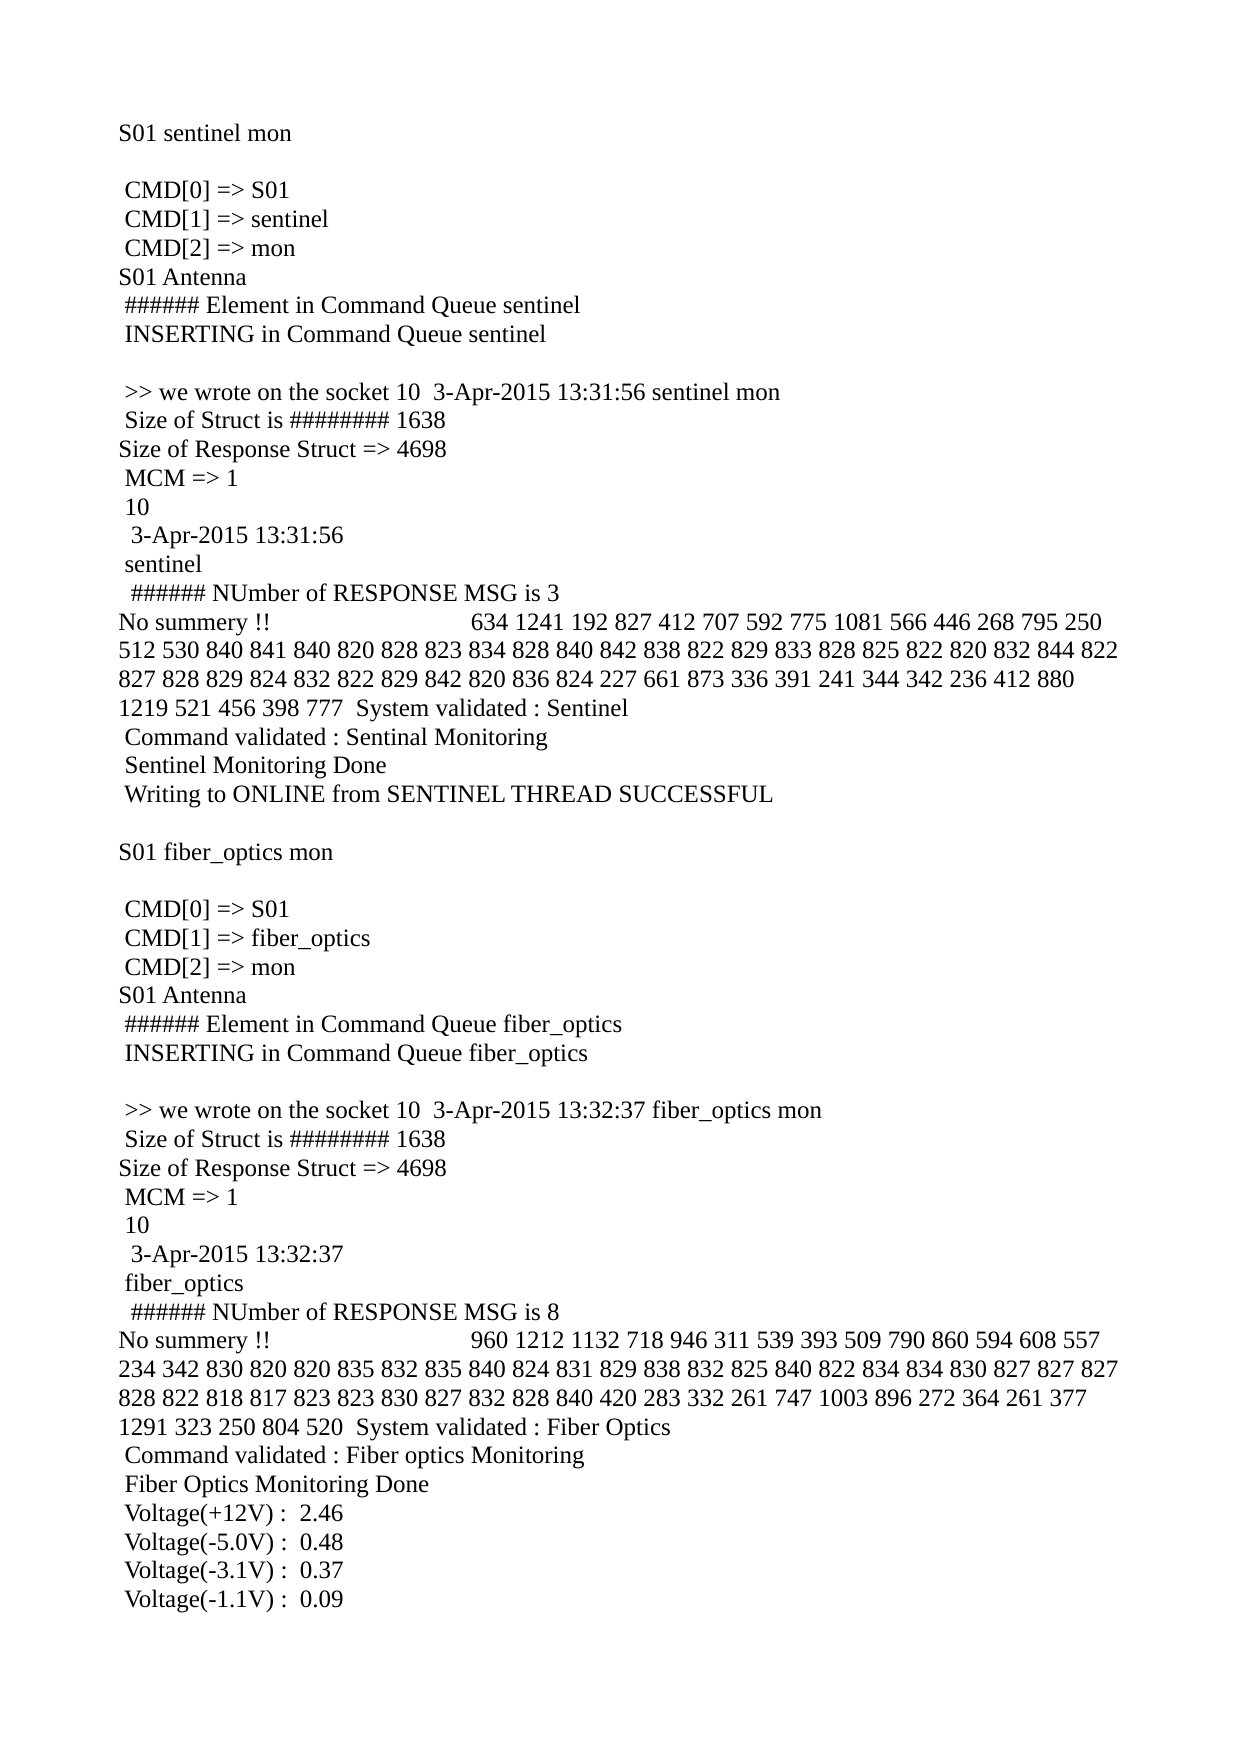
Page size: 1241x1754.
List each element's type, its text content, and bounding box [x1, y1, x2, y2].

text Writing to ONLINE from SENTINEL THREAD SUCCESSFUL [118, 779, 1122, 808]
text Size of Response Struct => 4698 [118, 1153, 1122, 1182]
text Sentinel Monitoring Done [118, 751, 1122, 779]
text No summery !! 634 1241 192 827 412 707 592 775 1081 566 446 268 795 250 512 530 840 841 840 820 828 823 834 828 840 842 838 822 829 833 828 825 822 820 832 844 822 827 828 829 824 832 822 829 842 820 836 824 227 661 873 336 391 241 344 342 236 412 880 1219 521 456 398 777 System validated : Sentinel [118, 607, 1122, 722]
text Voltage(+12V) : 2.46 [118, 1498, 1122, 1527]
text Fiber Optics Monitoring Done [118, 1469, 1122, 1498]
text INSERTING in Command Queue sentinel [118, 319, 1122, 348]
text 3-Apr-2015 13:31:56 [118, 521, 1122, 549]
text S01 Antenna [118, 262, 1122, 291]
text 10 [118, 492, 1122, 521]
text ###### Element in Command Queue fiber_optics [118, 1009, 1122, 1038]
text ###### NUmber of RESPONSE MSG is 3 [118, 578, 1122, 607]
text CMD[0] => S01 [118, 176, 1122, 204]
text S01 fiber_optics mon [118, 837, 1122, 866]
text Size of Struct is ######## 1638 [118, 406, 1122, 434]
text ###### NUmber of RESPONSE MSG is 8 [118, 1297, 1122, 1326]
text Voltage(-5.0V) : 0.48 [118, 1527, 1122, 1556]
text S01 sentinel mon [118, 118, 1122, 147]
text INSERTING in Command Queue fiber_optics [118, 1038, 1122, 1067]
text No summery !! 960 1212 1132 718 946 311 539 393 509 790 860 594 608 557 234 342 830 820 820 835 832 835 840 824 831 829 838 832 825 840 822 834 834 830 827 827 827 828 822 818 817 823 823 830 827 832 828 840 420 283 332 261 747 1003 896 272 364 261 377 1291 323 250 804 520 System validated : Fiber Optics [118, 1326, 1122, 1441]
text Size of Struct is ######## 1638 [118, 1124, 1122, 1153]
text ###### Element in Command Queue sentinel [118, 291, 1122, 319]
text MCM => 1 [118, 1182, 1122, 1211]
text Command validated : Fiber optics Monitoring [118, 1441, 1122, 1469]
text CMD[2] => mon [118, 233, 1122, 262]
text Voltage(-3.1V) : 0.37 [118, 1556, 1122, 1584]
text CMD[2] => mon [118, 952, 1122, 981]
text fiber_optics [118, 1268, 1122, 1297]
text MCM => 1 [118, 463, 1122, 492]
text Command validated : Sentinal Monitoring [118, 722, 1122, 751]
text sentinel [118, 549, 1122, 578]
text >> we wrote on the socket 10 3-Apr-2015 13:31:56 sentinel mon [118, 377, 1122, 406]
text CMD[1] => fiber_optics [118, 923, 1122, 952]
text S01 Antenna [118, 981, 1122, 1009]
text 10 [118, 1211, 1122, 1239]
text Size of Response Struct => 4698 [118, 434, 1122, 463]
text >> we wrote on the socket 10 3-Apr-2015 13:32:37 fiber_optics mon [118, 1096, 1122, 1124]
text CMD[0] => S01 [118, 894, 1122, 923]
text CMD[1] => sentinel [118, 204, 1122, 233]
text Voltage(-1.1V) : 0.09 [118, 1584, 1122, 1613]
text 3-Apr-2015 13:32:37 [118, 1239, 1122, 1268]
